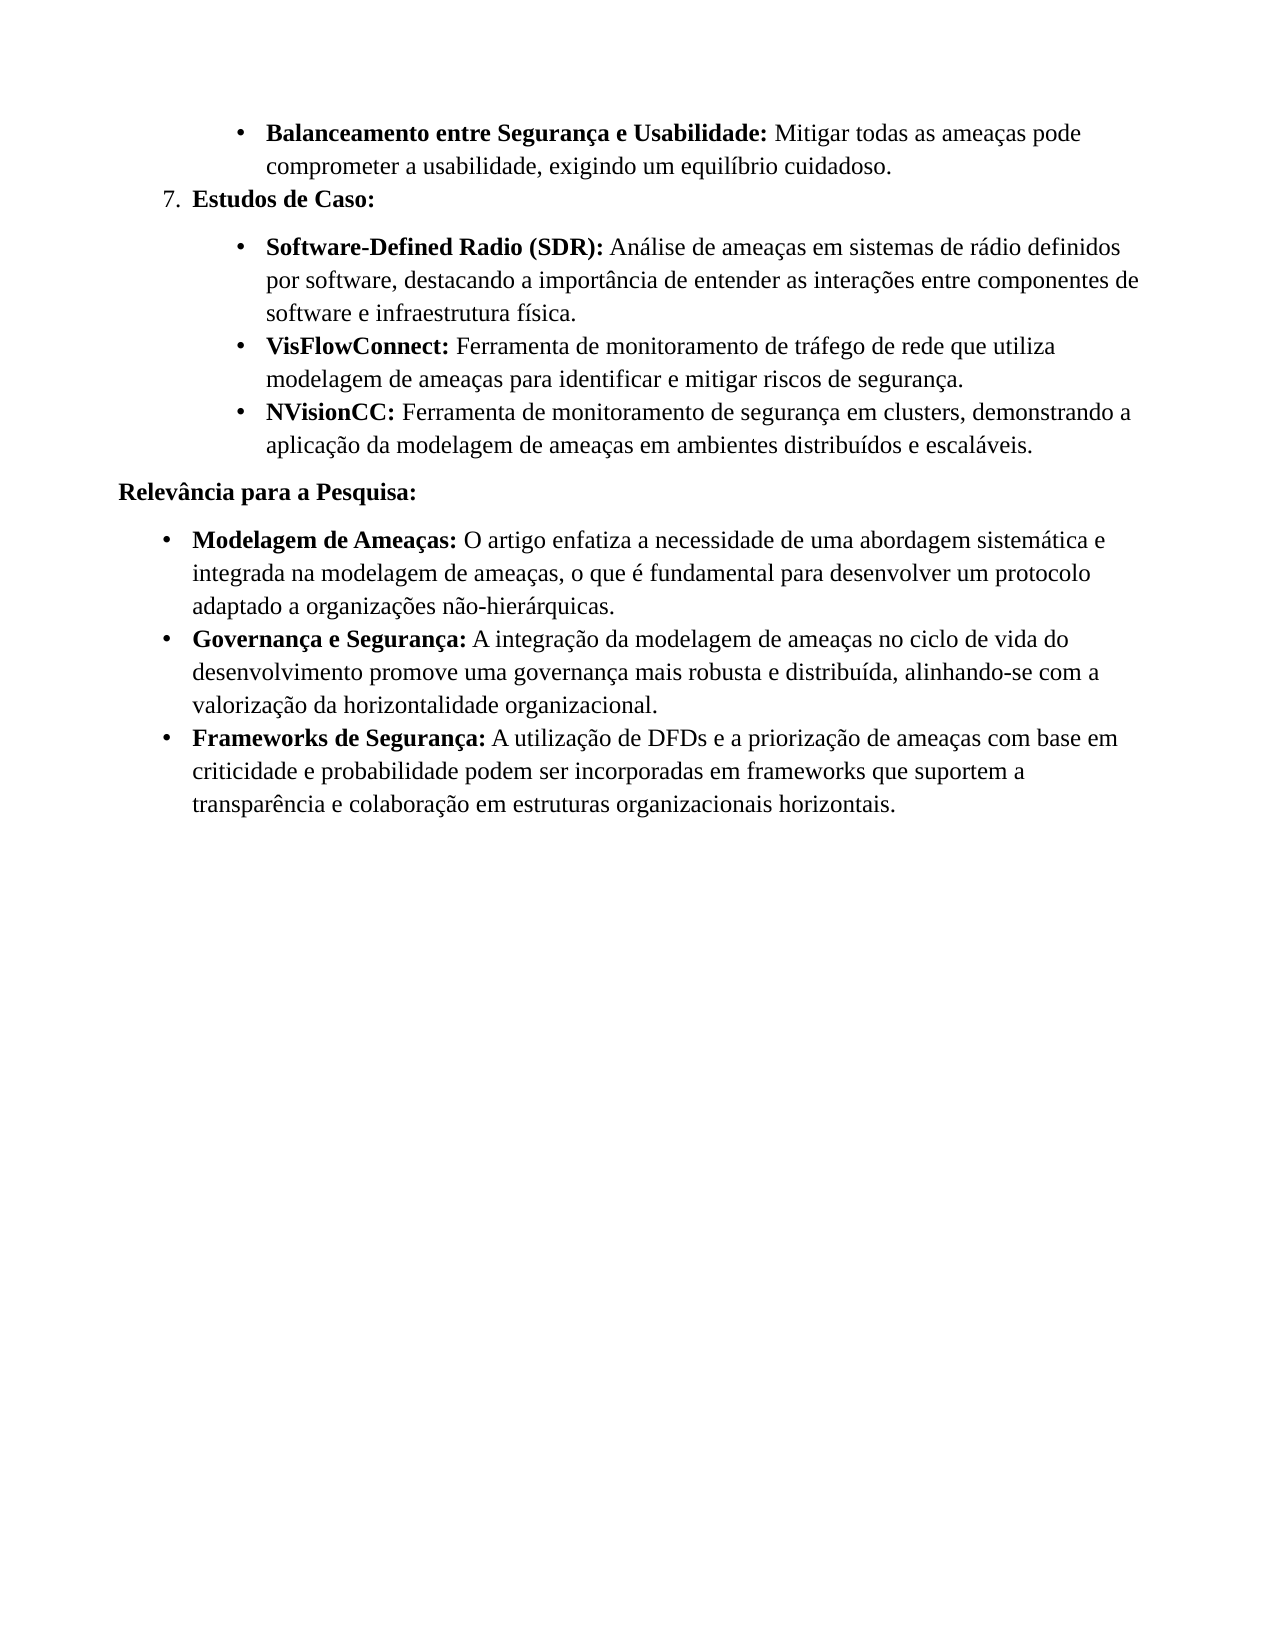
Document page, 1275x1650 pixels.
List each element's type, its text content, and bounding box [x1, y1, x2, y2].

list Governança e Segurança: A integração da modelagem de ameaças no ciclo de vida do desenvolvimento promove uma governança mais robusta e distribuída, alinhando-se com a valorização da horizontalidade organizacional. [162, 624, 1157, 719]
list Software-Defined Radio (SDR): Análise de ameaças em sistemas de rádio definidos por software, destacando a importância de entender as interações entre componentes de software e infraestrutura física. [236, 232, 1157, 327]
list Modelagem de Ameaças: O artigo enfatiza a necessidade de uma abordagem sistemática e integrada na modelagem de ameaças, o que é fundamental para desenvolver um protocolo adaptado a organizações não-hierárquicas. [162, 525, 1157, 620]
list VisFlowConnect: Ferramenta de monitoramento de tráfego de rede que utiliza modelagem de ameaças para identificar e mitigar riscos de segurança. [236, 331, 1157, 393]
list Estudos de Caso: [162, 184, 1157, 213]
list NVisionCC: Ferramenta de monitoramento de segurança em clusters, demonstrando a aplicação da modelagem de ameaças em ambientes distribuídos e escaláveis. [236, 397, 1157, 459]
text Relevância para a Pesquisa: [118, 477, 1157, 506]
list Frameworks de Segurança: A utilização de DFDs e a priorização de ameaças com base em criticidade e probabilidade podem ser incorporadas em frameworks que suportem a transparência e colaboração em estruturas organizacionais horizontais. [162, 723, 1157, 818]
list Balanceamento entre Segurança e Usabilidade: Mitigar todas as ameaças pode comprometer a usabilidade, exigindo um equilíbrio cuidadoso. [236, 118, 1157, 180]
